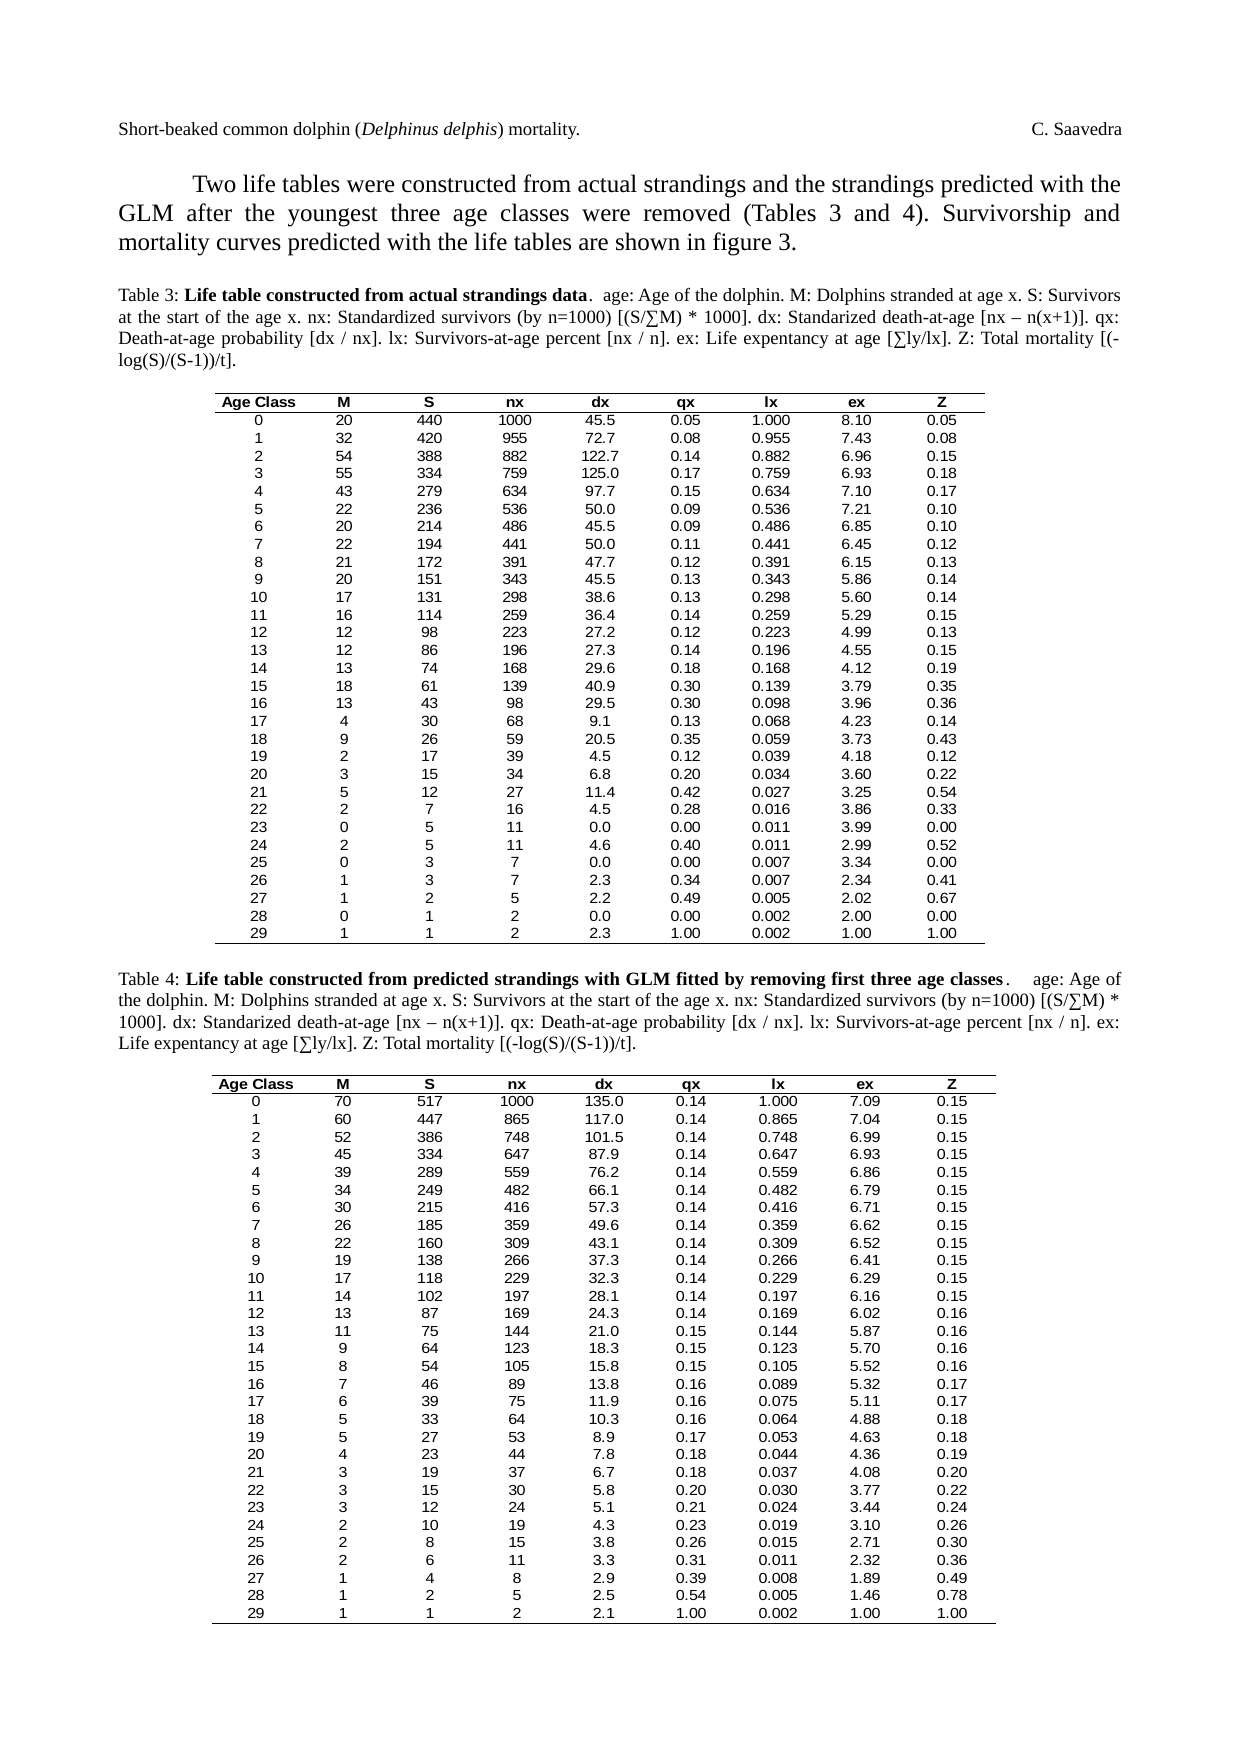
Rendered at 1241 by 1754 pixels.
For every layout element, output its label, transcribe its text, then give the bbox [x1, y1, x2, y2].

text Table 4: Life table constructed from predicted strandings with GLM fitted by removing first three age classes. age: Age of the dolphin. M: Dolphins stranded at age x. S: Survivors at the start of the age x. nx: Standardized survivors (by n=1000) [(S/∑M) * 1000]. dx: Standarized death-at-age [nx – n(x+1)]. qx: Death-at-age probability [dx / nx]. lx: Survivors-at-age percent [nx / n]. ex: Life expentancy at age [∑ly/lx]. Z: Total mortality [(-log(S)/(S-1))/t]. [118, 967, 1122, 1054]
text Two life tables were constructed from actual strandings and the strandings predicted with the GLM after the youngest three age classes were removed (Tables 3 and 4). Survivorship and mortality curves predicted with the life tables are shown in figure 3. [118, 169, 1122, 255]
text Table 3: Life table constructed from actual strandings data. age: Age of the dolphin. M: Dolphins stranded at age x. S: Survivors at the start of the age x. nx: Standardized survivors (by n=1000) [(S/∑M) * 1000]. dx: Standarized death-at-age [nx – n(x+1)]. qx: Death-at-age probability [dx / nx]. lx: Survivors-at-age percent [nx / n]. ex: Life expentancy at age [∑ly/lx]. Z: Total mortality [(-log(S)/(S-1))/t]. [118, 284, 1122, 370]
